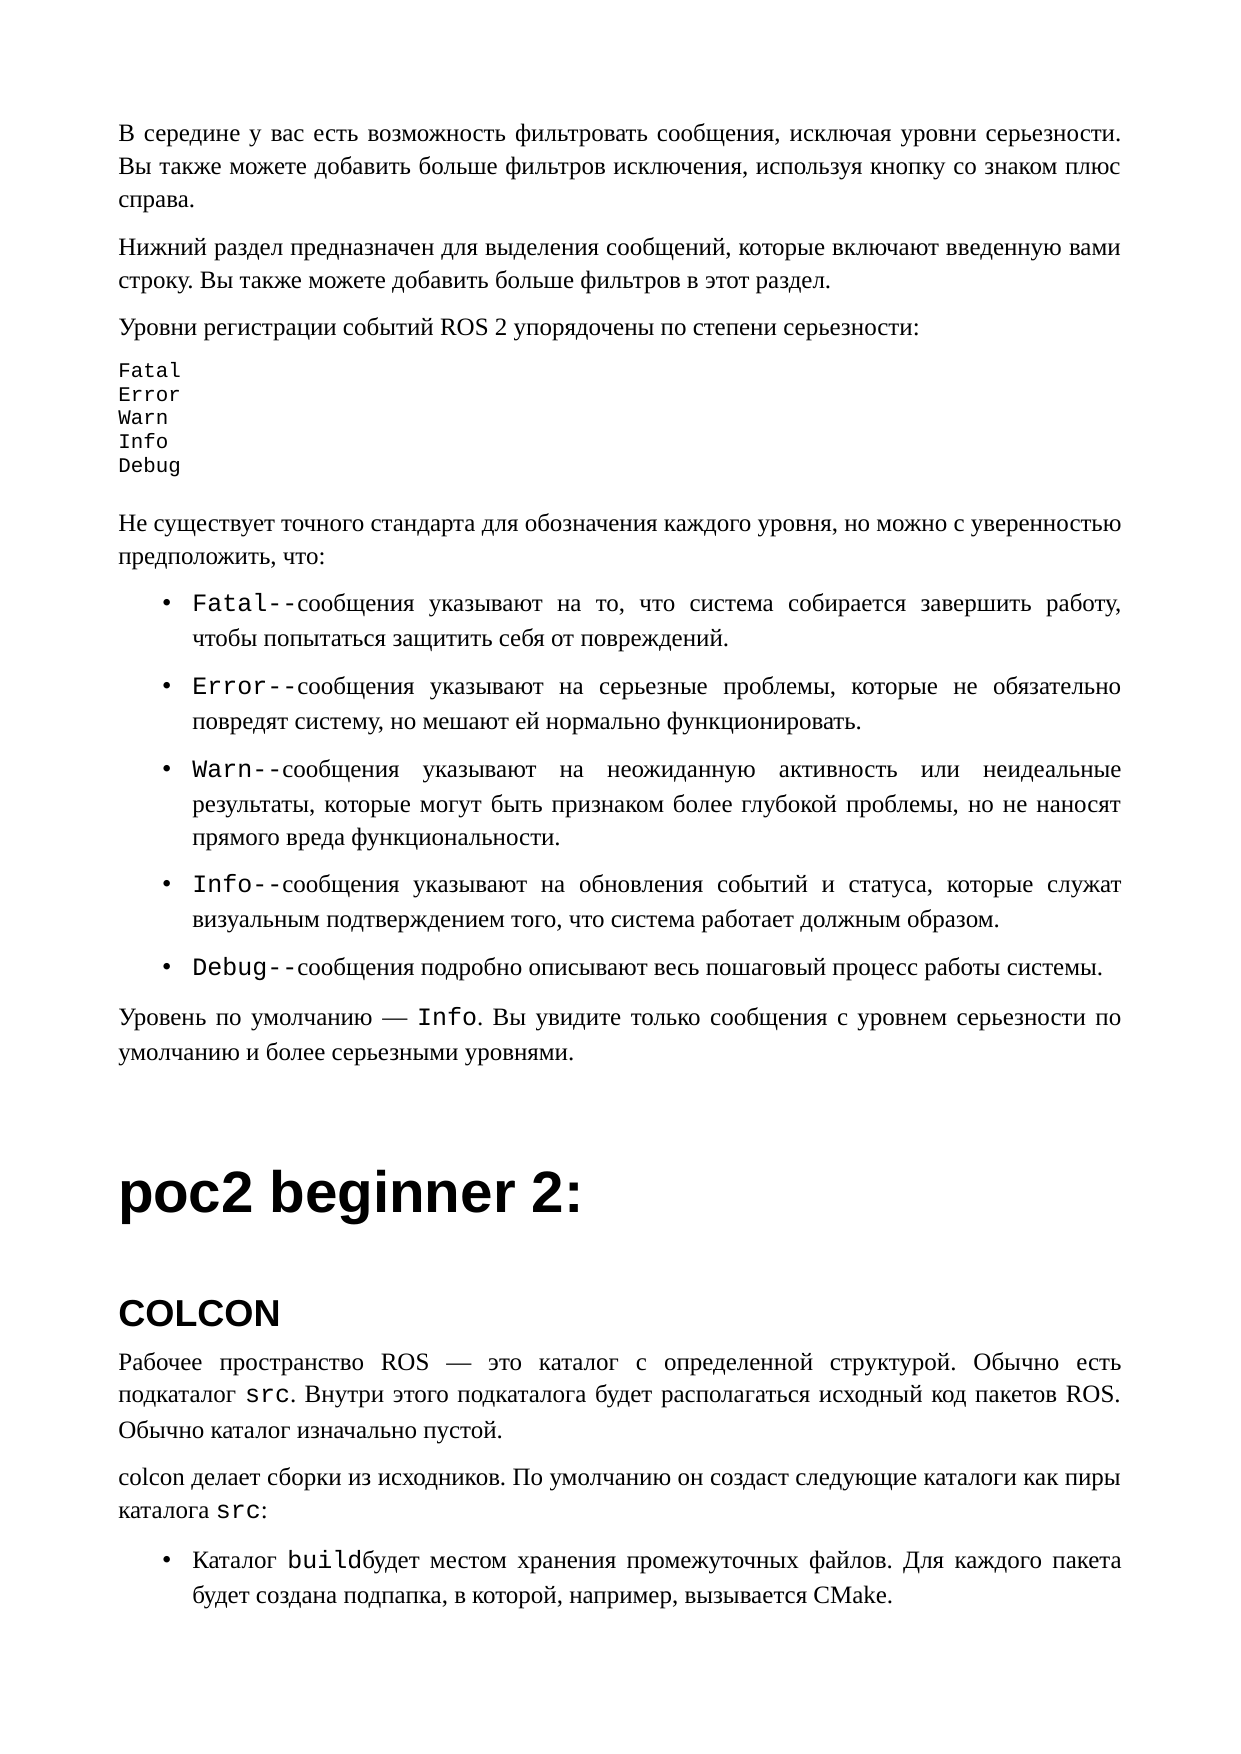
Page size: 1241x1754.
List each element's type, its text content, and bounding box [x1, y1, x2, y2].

text colcon делает сборки из исходников. По умолчанию он создаст следующие каталоги как пиры каталога src: [118, 1462, 1122, 1526]
text В середине у вас есть возможность фильтровать сообщения, исключая уровни серьезности. Вы также можете добавить больше фильтров исключения, используя кнопку со знаком плюс справа. [118, 118, 1122, 213]
title рос2 beginner 2: [118, 1157, 1122, 1224]
list Fatal--сообщения указывают на то, что система собирается завершить работу, чтобы попытаться защитить себя от повреждений. [162, 588, 1122, 652]
subtitle COLCON [118, 1291, 1122, 1334]
text Debug [118, 454, 1122, 478]
text Нижний раздел предназначен для выделения сообщений, которые включают введенную вами строку. Вы также можете добавить больше фильтров в этот раздел. [118, 232, 1122, 293]
list Warn--сообщения указывают на неожиданную активность или неидеальные результаты, которые могут быть признаком более глубокой проблемы, но не наносят прямого вреда функциональности. [162, 754, 1122, 851]
list Каталог buildбудет местом хранения промежуточных файлов. Для каждого пакета будет создана подпапка, в которой, например, вызывается CMake. [162, 1545, 1122, 1609]
text Info [118, 431, 1122, 454]
list Info--сообщения указывают на обновления событий и статуса, которые служат визуальным подтверждением того, что система работает должным образом. [162, 869, 1122, 933]
list Error--сообщения указывают на серьезные проблемы, которые не обязательно повредят систему, но мешают ей нормально функционировать. [162, 671, 1122, 735]
text Рабочее пространство ROS — это каталог с определенной структурой. Обычно есть подкаталог src. Внутри этого подкаталога будет располагаться исходный код пакетов ROS. Обычно каталог изначально пустой. [118, 1347, 1122, 1443]
text Fatal [118, 360, 1122, 384]
text Уровни регистрации событий ROS 2 упорядочены по степени серьезности: [118, 312, 1122, 341]
text Warn [118, 407, 1122, 431]
text Уровень по умолчанию — Info. Вы увидите только сообщения с уровнем серьезности по умолчанию и более серьезными уровнями. [118, 1002, 1122, 1066]
list Debug--сообщения подробно описывают весь пошаговый процесс работы системы. [162, 952, 1122, 983]
text Error [118, 384, 1122, 407]
text Не существует точного стандарта для обозначения каждого уровня, но можно с уверенностью предположить, что: [118, 508, 1122, 569]
